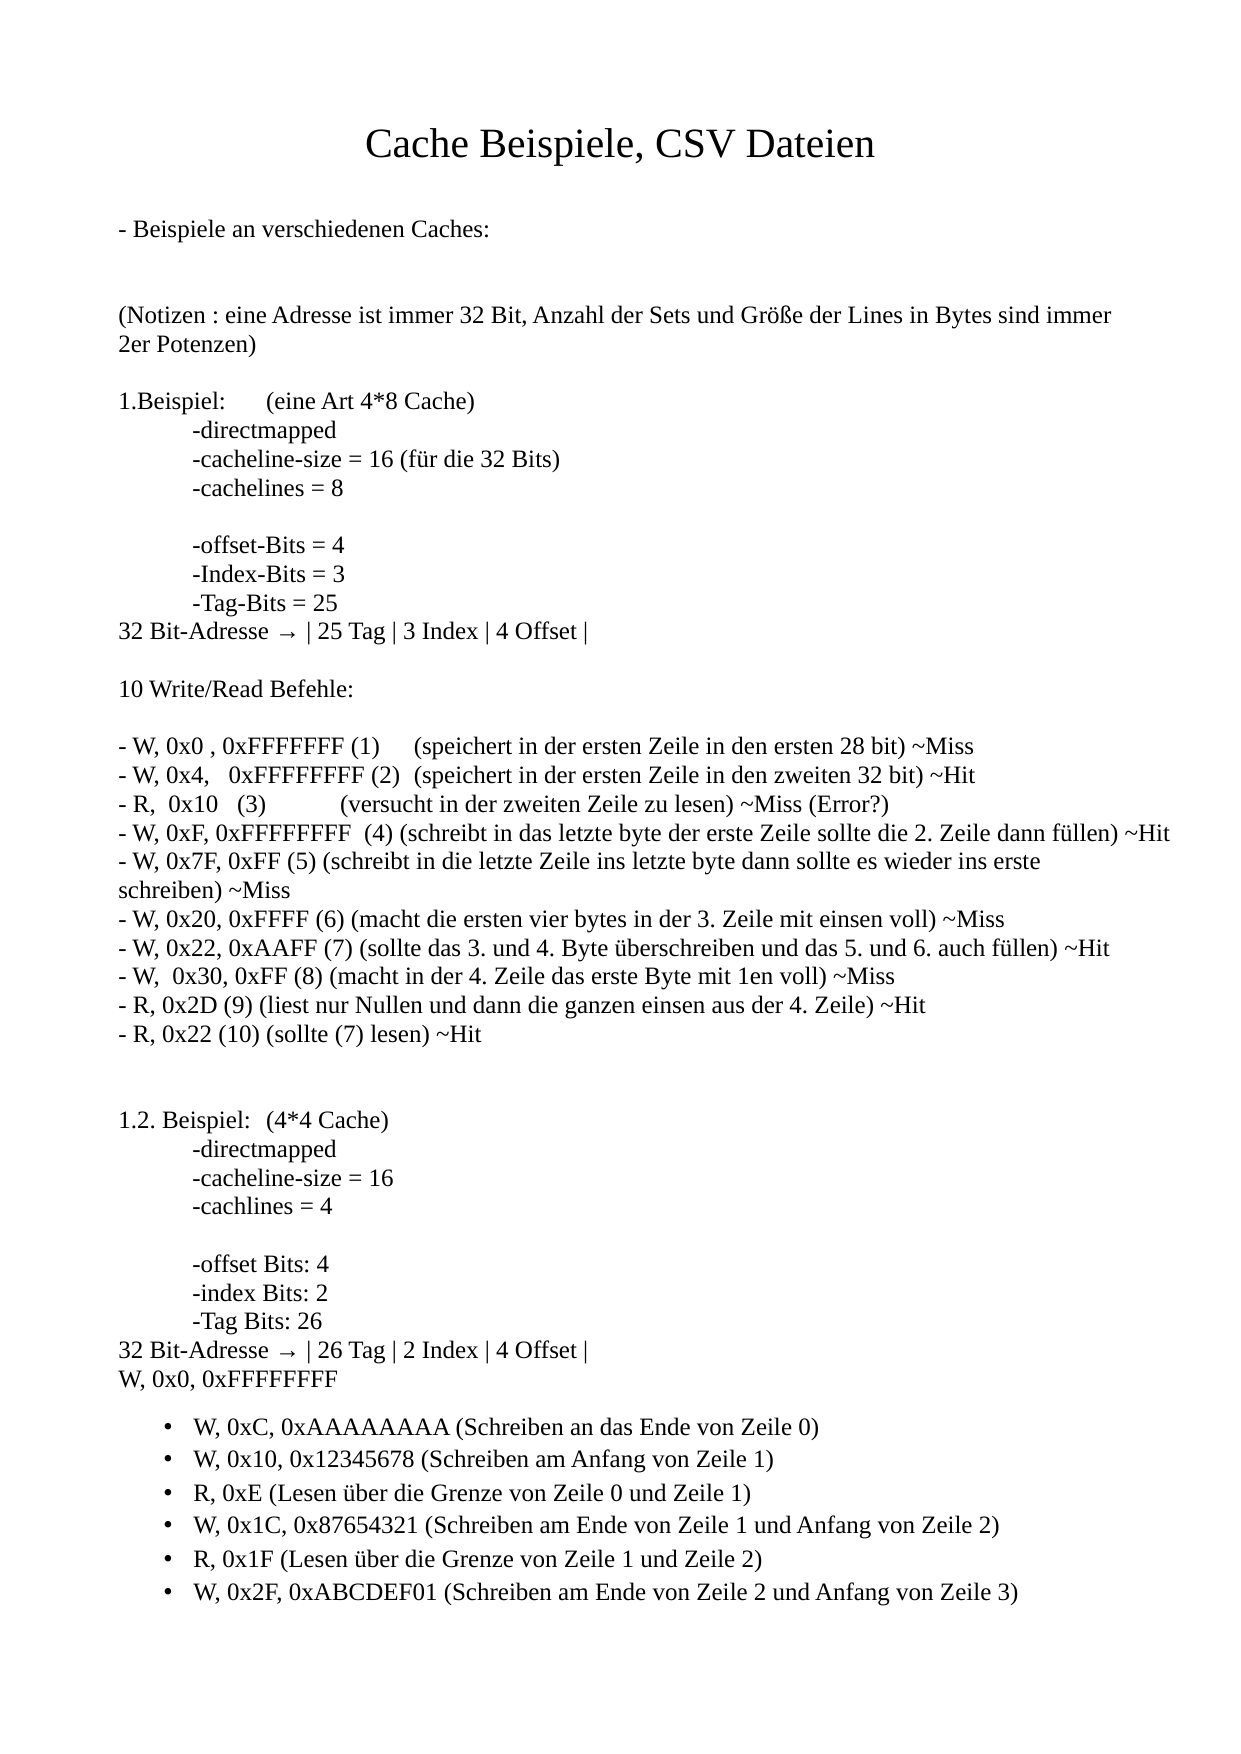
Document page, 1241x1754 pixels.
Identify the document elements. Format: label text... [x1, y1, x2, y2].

text -Index-Bits = 3 [118, 559, 1122, 588]
text - W, 0xF, 0xFFFFFFFF (4) (schreibt in das letzte byte der erste Zeile sollte die 2. Zeile dann füllen) ~Hit [118, 818, 1181, 846]
text - R, 0x10 (3) (versucht in der zweiten Zeile zu lesen) ~Miss (Error?) [118, 789, 1122, 818]
text -offset-Bits = 4 [118, 530, 1122, 559]
text - W, 0x7F, 0xFF (5) (schreibt in die letzte Zeile ins letzte byte dann sollte es wieder ins erste schreiben) ~Miss [118, 846, 1122, 904]
text -index Bits: 2 [118, 1278, 1122, 1306]
text - W, 0x22, 0xAAFF (7) (sollte das 3. und 4. Byte überschreiben und das 5. und 6. auch füllen) ~Hit [118, 933, 1122, 961]
list R, 0xE (Lesen über die Grenze von Zeile 0 und Zeile 1) [164, 1478, 1122, 1506]
text -Tag Bits: 26 [118, 1306, 1122, 1335]
text (Notizen : eine Adresse ist immer 32 Bit, Anzahl der Sets und Größe der Lines in Bytes sind immer 2er Potenzen) [118, 300, 1122, 358]
text W, 0x0, 0xFFFFFFFF [118, 1364, 1122, 1393]
list R, 0x1F (Lesen über die Grenze von Zeile 1 und Zeile 2) [164, 1544, 1122, 1572]
text 1.Beispiel: (eine Art 4*8 Cache) [118, 386, 1122, 415]
list W, 0x2F, 0xABCDEF01 (Schreiben am Ende von Zeile 2 und Anfang von Zeile 3) [164, 1577, 1122, 1605]
text 10 Write/Read Befehle: [118, 674, 1122, 703]
text - W, 0x0 , 0xFFFFFFF (1) (speichert in der ersten Zeile in den ersten 28 bit) ~Miss [118, 731, 1122, 760]
text 32 Bit-Adresse → | 25 Tag | 3 Index | 4 Offset | [118, 616, 1122, 645]
text -cacheline-size = 16 (für die 32 Bits) [118, 444, 1122, 473]
text -offset Bits: 4 [118, 1249, 1122, 1278]
list W, 0xC, 0xAAAAAAAA (Schreiben an das Ende von Zeile 0) [164, 1412, 1122, 1440]
text -directmapped [118, 415, 1122, 444]
text 32 Bit-Adresse → | 26 Tag | 2 Index | 4 Offset | [118, 1335, 1122, 1364]
text -cacheline-size = 16 [118, 1163, 1122, 1191]
text - W, 0x30, 0xFF (8) (macht in der 4. Zeile das erste Byte mit 1en voll) ~Miss [118, 961, 1122, 990]
text -cachelines = 8 [118, 473, 1122, 501]
text -cachlines = 4 [118, 1191, 1122, 1220]
text - W, 0x20, 0xFFFF (6) (macht die ersten vier bytes in der 3. Zeile mit einsen voll) ~Miss [118, 904, 1122, 933]
text - Beispiele an verschiedenen Caches: [118, 214, 1122, 243]
text -Tag-Bits = 25 [118, 588, 1122, 616]
text - R, 0x22 (10) (sollte (7) lesen) ~Hit [118, 1019, 1122, 1048]
text - R, 0x2D (9) (liest nur Nullen und dann die ganzen einsen aus der 4. Zeile) ~Hit [118, 990, 1122, 1019]
list W, 0x1C, 0x87654321 (Schreiben am Ende von Zeile 1 und Anfang von Zeile 2) [164, 1511, 1122, 1539]
list W, 0x10, 0x12345678 (Schreiben am Anfang von Zeile 1) [164, 1444, 1122, 1473]
text 1.2. Beispiel: (4*4 Cache) [118, 1105, 1122, 1134]
text Cache Beispiele, CSV Dateien [118, 118, 1122, 166]
text -directmapped [118, 1134, 1122, 1163]
text - W, 0x4, 0xFFFFFFFF (2) (speichert in der ersten Zeile in den zweiten 32 bit) ~Hit [118, 760, 1122, 789]
